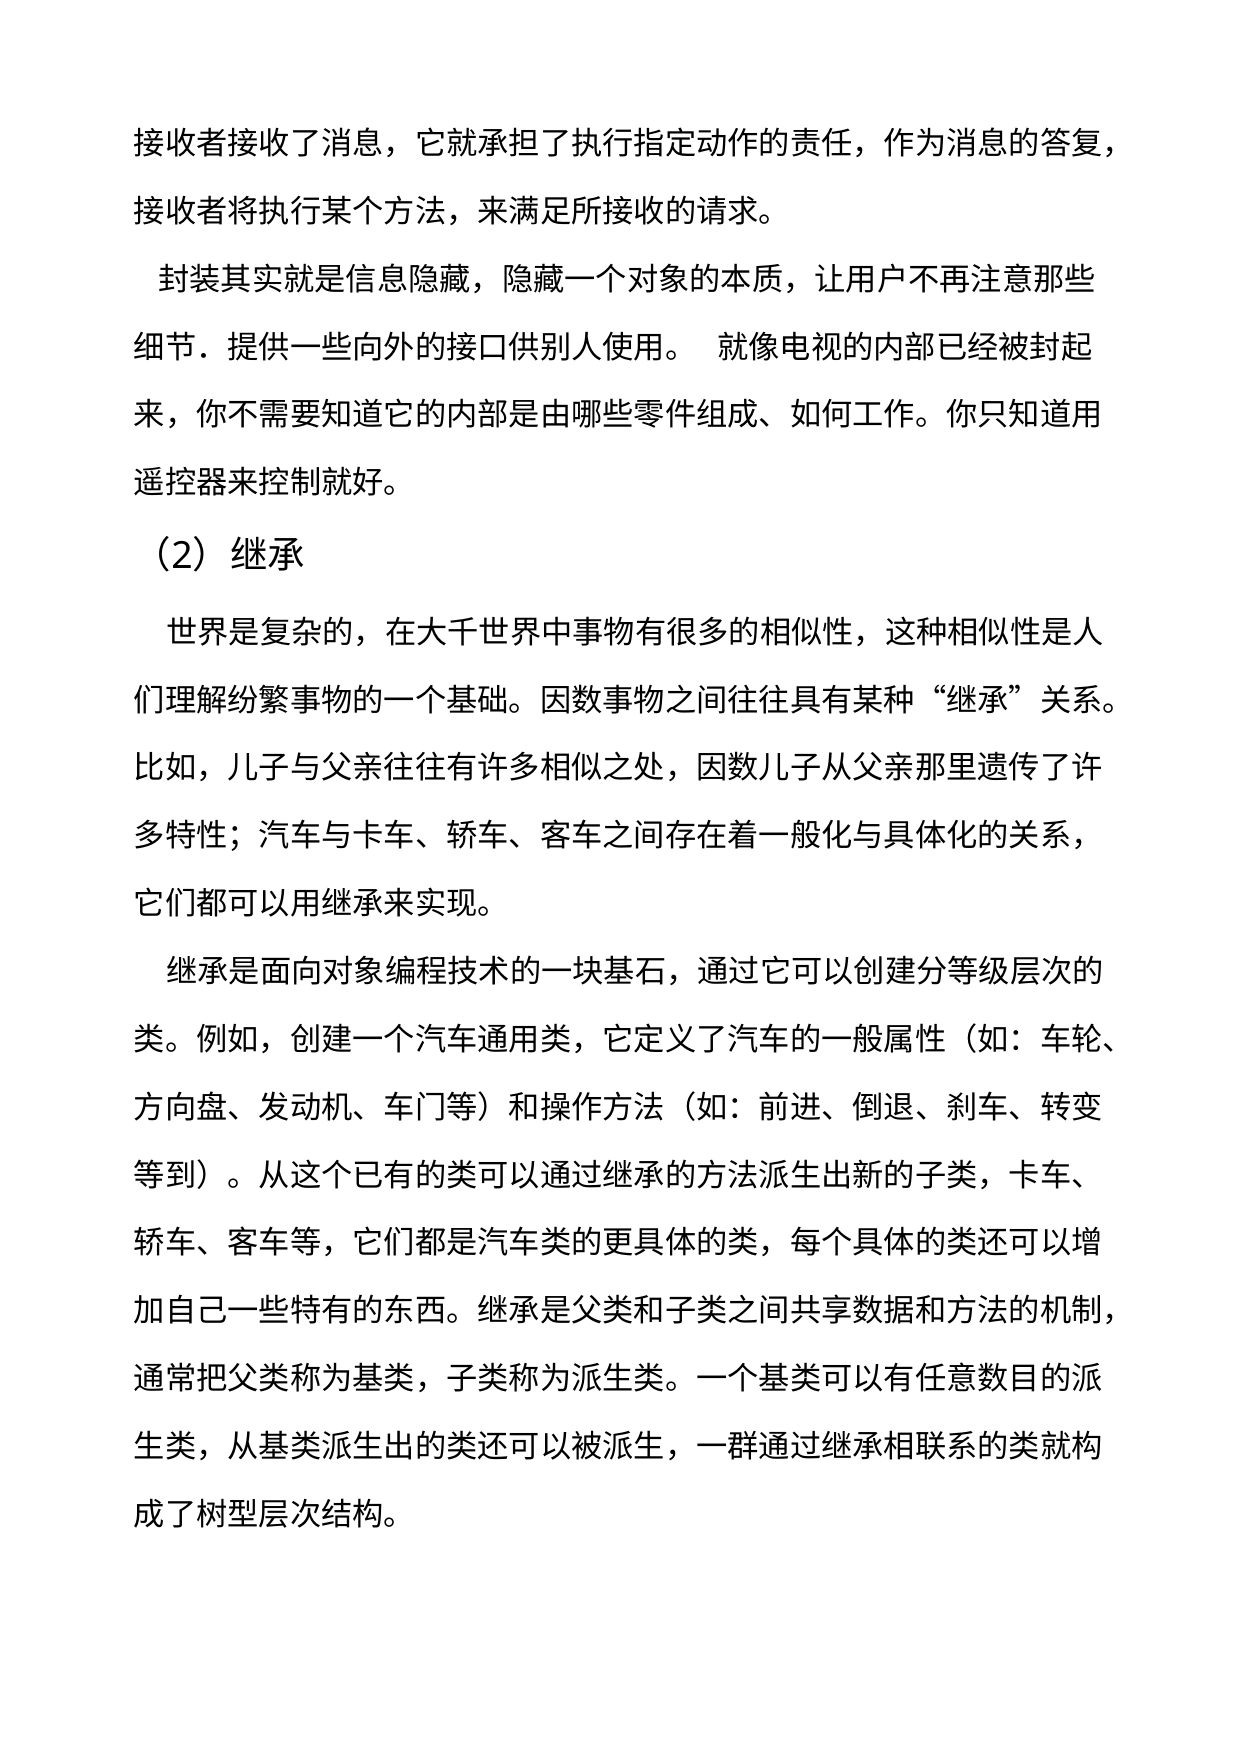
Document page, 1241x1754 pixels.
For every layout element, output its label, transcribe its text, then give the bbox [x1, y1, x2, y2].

text （2）继承 [134, 525, 1106, 580]
text 封装其实就是信息隐藏，隐藏一个对象的本质，让用户不再注意那些细节．提供一些向外的接口供别人使用。 就像电视的内部已经被封起来，你不需要知道它的内部是由哪些零件组成、如何工作。你只知道用遥控器来控制就好。 [134, 254, 1106, 503]
text 封装的对象之间进行通信的一种机制叫做消息传递。消息是向对象发出的服务请求，是面向对象系统中对象之间交互的途径。消息包含要求接收对象去执行某些活动的信息以及完成要求所需要的其他信息（参数）。发送消息的对象不需要知道接收消息的对象如何对请求予以响应。接收者接收了消息，它就承担了执行指定动作的责任，作为消息的答复，接收者将执行某个方法，来满足所接收的请求。 [134, 118, 1106, 231]
text 继承是面向对象编程技术的一块基石，通过它可以创建分等级层次的类。例如，创建一个汽车通用类，它定义了汽车的一般属性（如：车轮、方向盘、发动机、车门等）和操作方法（如：前进、倒退、刹车、转变等到）。从这个已有的类可以通过继承的方法派生出新的子类，卡车、轿车、客车等，它们都是汽车类的更具体的类，每个具体的类还可以增加自己一些特有的东西。继承是父类和子类之间共享数据和方法的机制，通常把父类称为基类，子类称为派生类。一个基类可以有任意数目的派生类，从基类派生出的类还可以被派生，一群通过继承相联系的类就构成了树型层次结构。 [134, 946, 1106, 1534]
text 世界是复杂的，在大千世界中事物有很多的相似性，这种相似性是人们理解纷繁事物的一个基础。因数事物之间往往具有某种“继承”关系。比如，儿子与父亲往往有许多相似之处，因数儿子从父亲那里遗传了许多特性；汽车与卡车、轿车、客车之间存在着一般化与具体化的关系，它们都可以用继承来实现。 [134, 607, 1106, 923]
